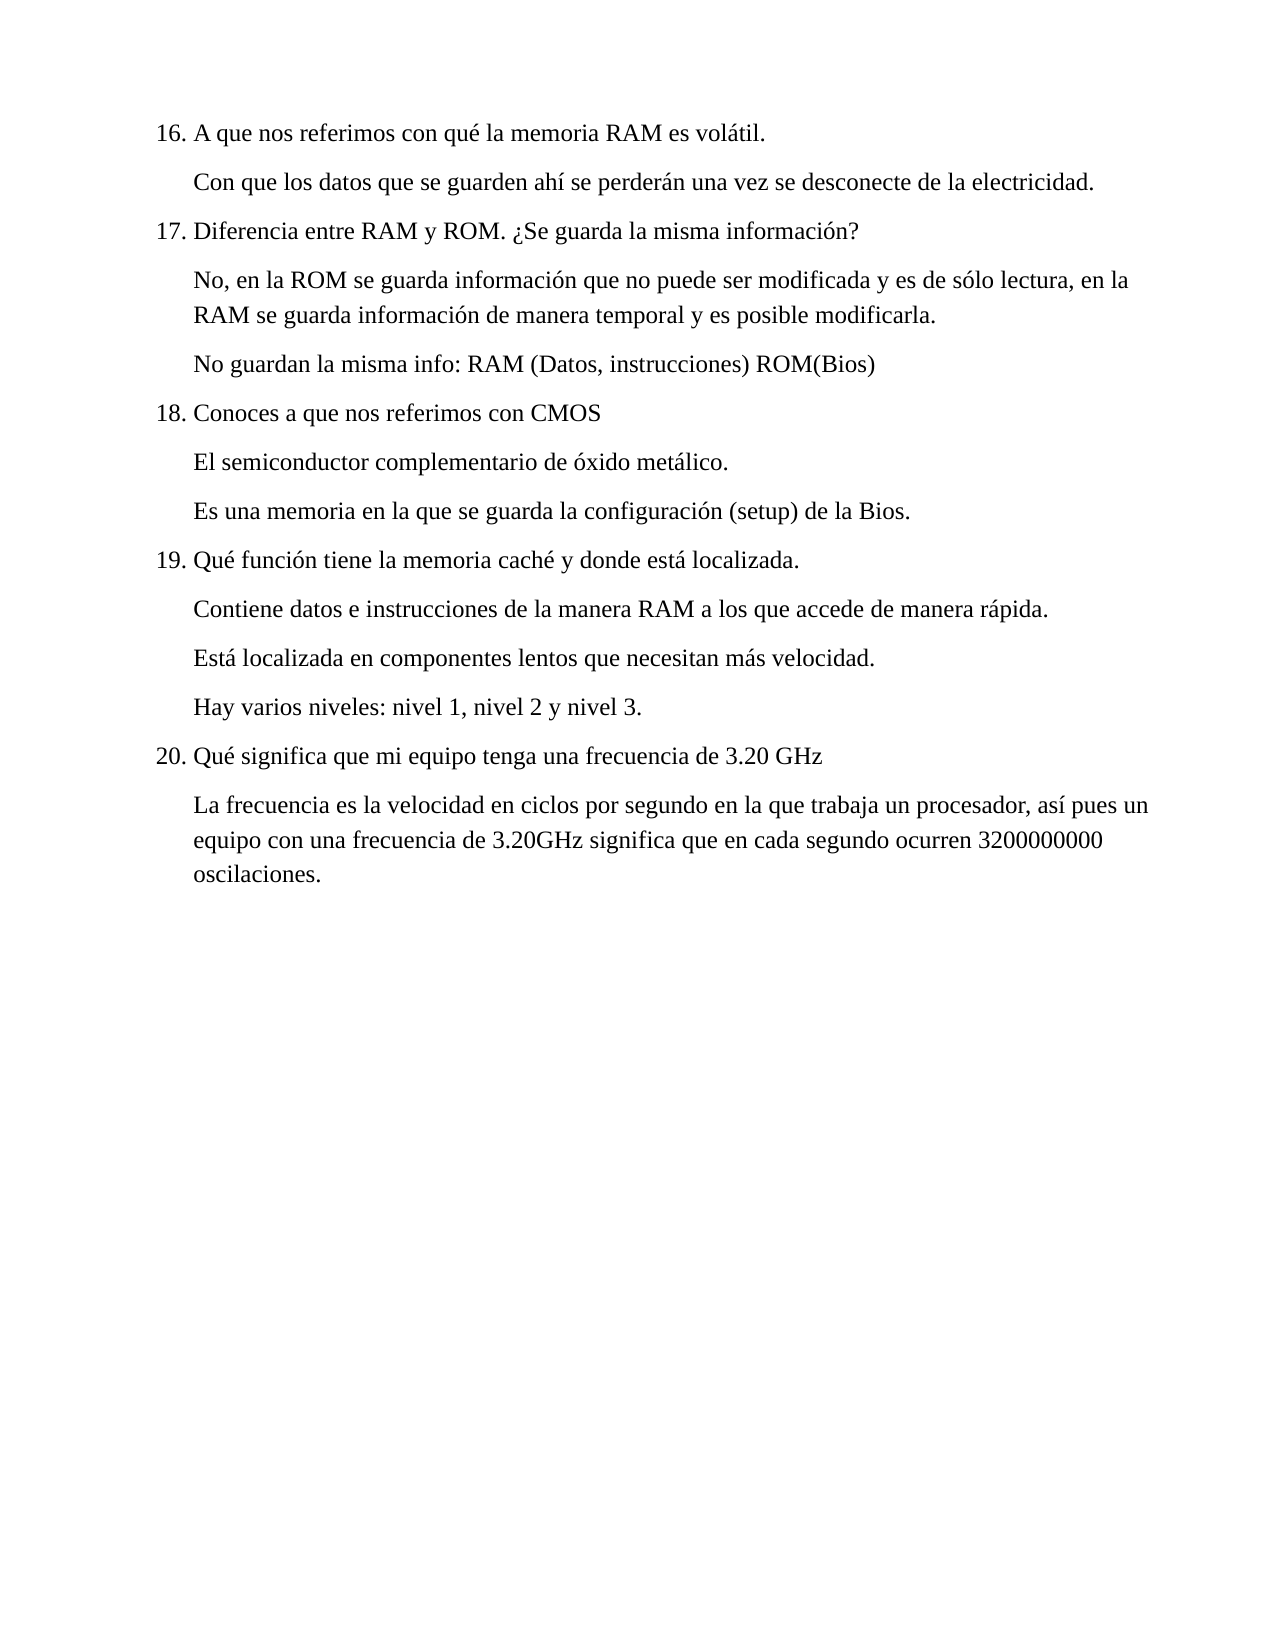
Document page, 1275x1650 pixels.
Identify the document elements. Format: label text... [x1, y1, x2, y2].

list No guardan la misma info: RAM (Datos, instrucciones) ROM(Bios) [156, 349, 1157, 378]
list A que nos referimos con qué la memoria RAM es volátil. [156, 118, 1157, 147]
list Qué significa que mi equipo tenga una frecuencia de 3.20 GHz [156, 741, 1157, 770]
list Conoces a que nos referimos con CMOS [156, 398, 1157, 427]
list Hay varios niveles: nivel 1, nivel 2 y nivel 3. [156, 692, 1157, 721]
list Es una memoria en la que se guarda la configuración (setup) de la Bios. [156, 496, 1157, 525]
list Qué función tiene la memoria caché y donde está localizada. [156, 545, 1157, 574]
list Con que los datos que se guarden ahí se perderán una vez se desconecte de la electricidad. [156, 167, 1157, 196]
list Contiene datos e instrucciones de la manera RAM a los que accede de manera rápida. [156, 594, 1157, 623]
list Está localizada en componentes lentos que necesitan más velocidad. [156, 643, 1157, 672]
list No, en la ROM se guarda información que no puede ser modificada y es de sólo lectura, en la RAM se guarda información de manera temporal y es posible modificarla. [156, 265, 1157, 328]
list La frecuencia es la velocidad en ciclos por segundo en la que trabaja un procesador, así pues un equipo con una frecuencia de 3.20GHz significa que en cada segundo ocurren 3200000000 oscilaciones. [156, 790, 1157, 888]
list El semiconductor complementario de óxido metálico. [156, 447, 1157, 476]
list Diferencia entre RAM y ROM. ¿Se guarda la misma información? [156, 216, 1157, 245]
